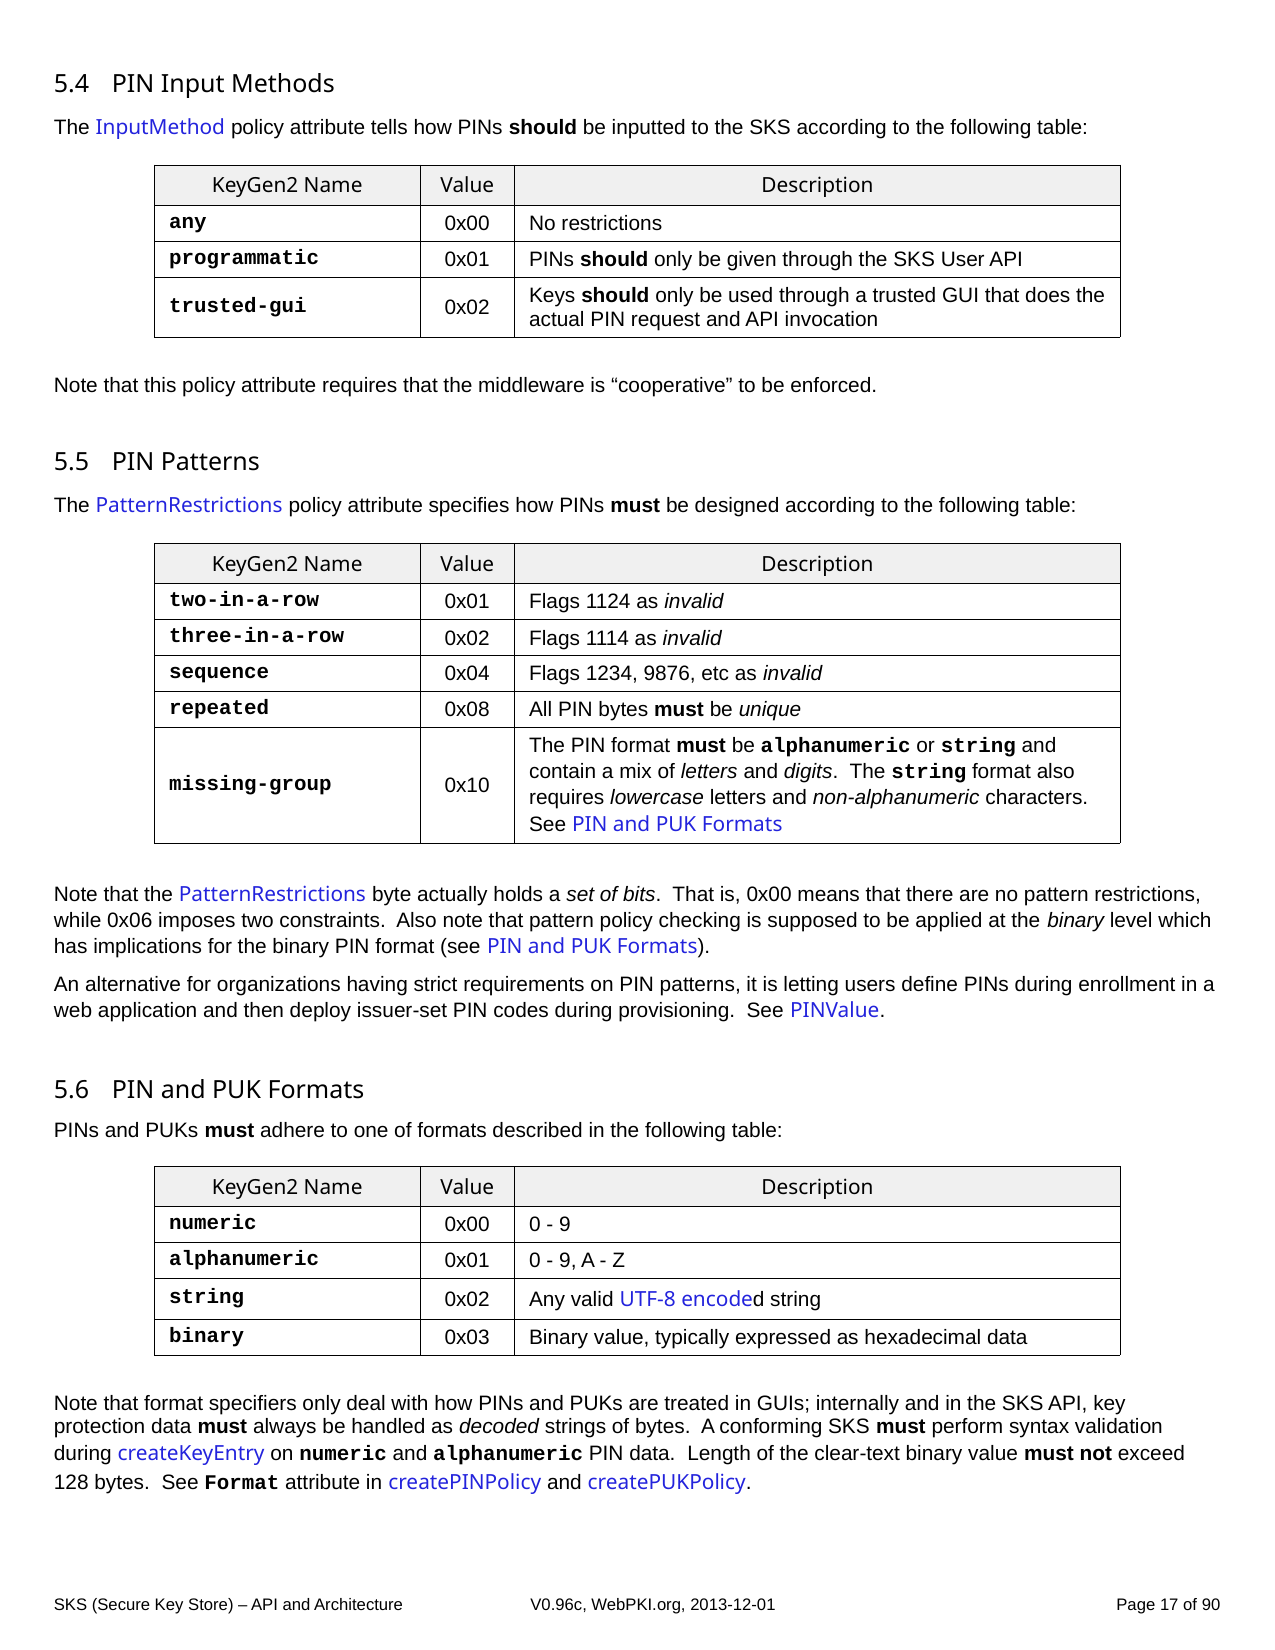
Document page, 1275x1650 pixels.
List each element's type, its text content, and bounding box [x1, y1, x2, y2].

table_header Value [421, 1167, 514, 1206]
text An alternative for organizations having strict requirements on PIN patterns, it is letting users define PINs during enrollment in a web application and then deploy issuer-set PIN codes during provisioning. See PINValue. [54, 972, 1221, 1024]
table_header Description [515, 166, 1120, 205]
table_cell Flags 1234, 9876, etc as invalid [515, 656, 1120, 691]
table_cell sequence [155, 656, 420, 691]
table_header Description [515, 1167, 1120, 1206]
table_cell 0 - 9, A - Z [515, 1243, 1120, 1278]
table_cell 0 - 9 [515, 1207, 1120, 1242]
table_cell 0x08 [421, 692, 514, 727]
table_cell 0x01 [421, 584, 514, 619]
table_cell trusted-gui [155, 278, 420, 337]
text The InputMethod policy attribute tells how PINs should be inputted to the SKS according to the following table: [54, 112, 1221, 164]
table_cell 0x10 [421, 728, 514, 843]
text The PatternRestrictions policy attribute specifies how PINs must be designed according to the following table: [54, 491, 1221, 543]
table_cell 0x00 [421, 1207, 514, 1242]
table_cell string [155, 1279, 420, 1318]
table_cell Keys should only be used through a trusted GUI that does the actual PIN request and API invocation [515, 278, 1120, 337]
table_cell PINs should only be given through the SKS User API [515, 242, 1120, 277]
subtitle PIN Patterns [54, 444, 1221, 478]
text Note that format specifiers only deal with how PINs and PUKs are treated in GUIs; internally and in the SKS API, key protection data must always be handled as decoded strings of bytes. A conforming SKS must perform syntax validation during createKeyEntry on numeric and alphanumeric PIN data. Length of the clear-text binary value must not exceed 128 bytes. See Format attribute in createPINPolicy and createPUKPolicy. [54, 1390, 1221, 1495]
table_header Value [421, 544, 514, 583]
table_cell 0x01 [421, 242, 514, 277]
subtitle PIN Input Methods [54, 66, 1221, 100]
table_cell any [155, 206, 420, 241]
table_cell 0x02 [421, 278, 514, 337]
table_header KeyGen2 Name [155, 166, 420, 205]
text Note that this policy attribute requires that the middleware is “cooperative” to be enforced. [54, 373, 1221, 397]
table_cell 0x01 [421, 1243, 514, 1278]
table_cell Flags 1114 as invalid [515, 620, 1120, 655]
table_cell 0x04 [421, 656, 514, 691]
table_header KeyGen2 Name [155, 1167, 420, 1206]
table_cell No restrictions [515, 206, 1120, 241]
table_header KeyGen2 Name [155, 544, 420, 583]
table_cell numeric [155, 1207, 420, 1242]
subtitle PIN and PUK Formats [54, 1071, 1221, 1106]
table_cell two-in-a-row [155, 584, 420, 619]
table_cell The PIN format must be alphanumeric or string and contain a mix of letters and digits. The string format also requires lowercase letters and non-alphanumeric characters. See PIN and PUK Formats [515, 728, 1120, 843]
table_header Description [515, 544, 1120, 583]
table_cell missing-group [155, 728, 420, 843]
table_cell Flags 1124 as invalid [515, 584, 1120, 619]
text PINs and PUKs must adhere to one of formats described in the following table: [54, 1118, 1221, 1166]
table_cell Any valid UTF-8 encoded string [515, 1279, 1120, 1318]
table_cell binary [155, 1320, 420, 1354]
table_cell 0x00 [421, 206, 514, 241]
table_header Value [421, 166, 514, 205]
table_cell All PIN bytes must be unique [515, 692, 1120, 727]
table_cell alphanumeric [155, 1243, 420, 1278]
table_cell 0x03 [421, 1320, 514, 1354]
table_cell 0x02 [421, 1279, 514, 1318]
text Note that the PatternRestrictions byte actually holds a set of bits. That is, 0x00 means that there are no pattern restrictions, while 0x06 imposes two constraints. Also note that pattern policy checking is supposed to be applied at the binary level which has implications for the binary PIN format (see PIN and PUK Formats). [54, 879, 1221, 960]
table_cell Binary value, typically expressed as hexadecimal data [515, 1320, 1120, 1354]
table_cell repeated [155, 692, 420, 727]
table_cell three-in-a-row [155, 620, 420, 655]
table_cell programmatic [155, 242, 420, 277]
table_cell 0x02 [421, 620, 514, 655]
